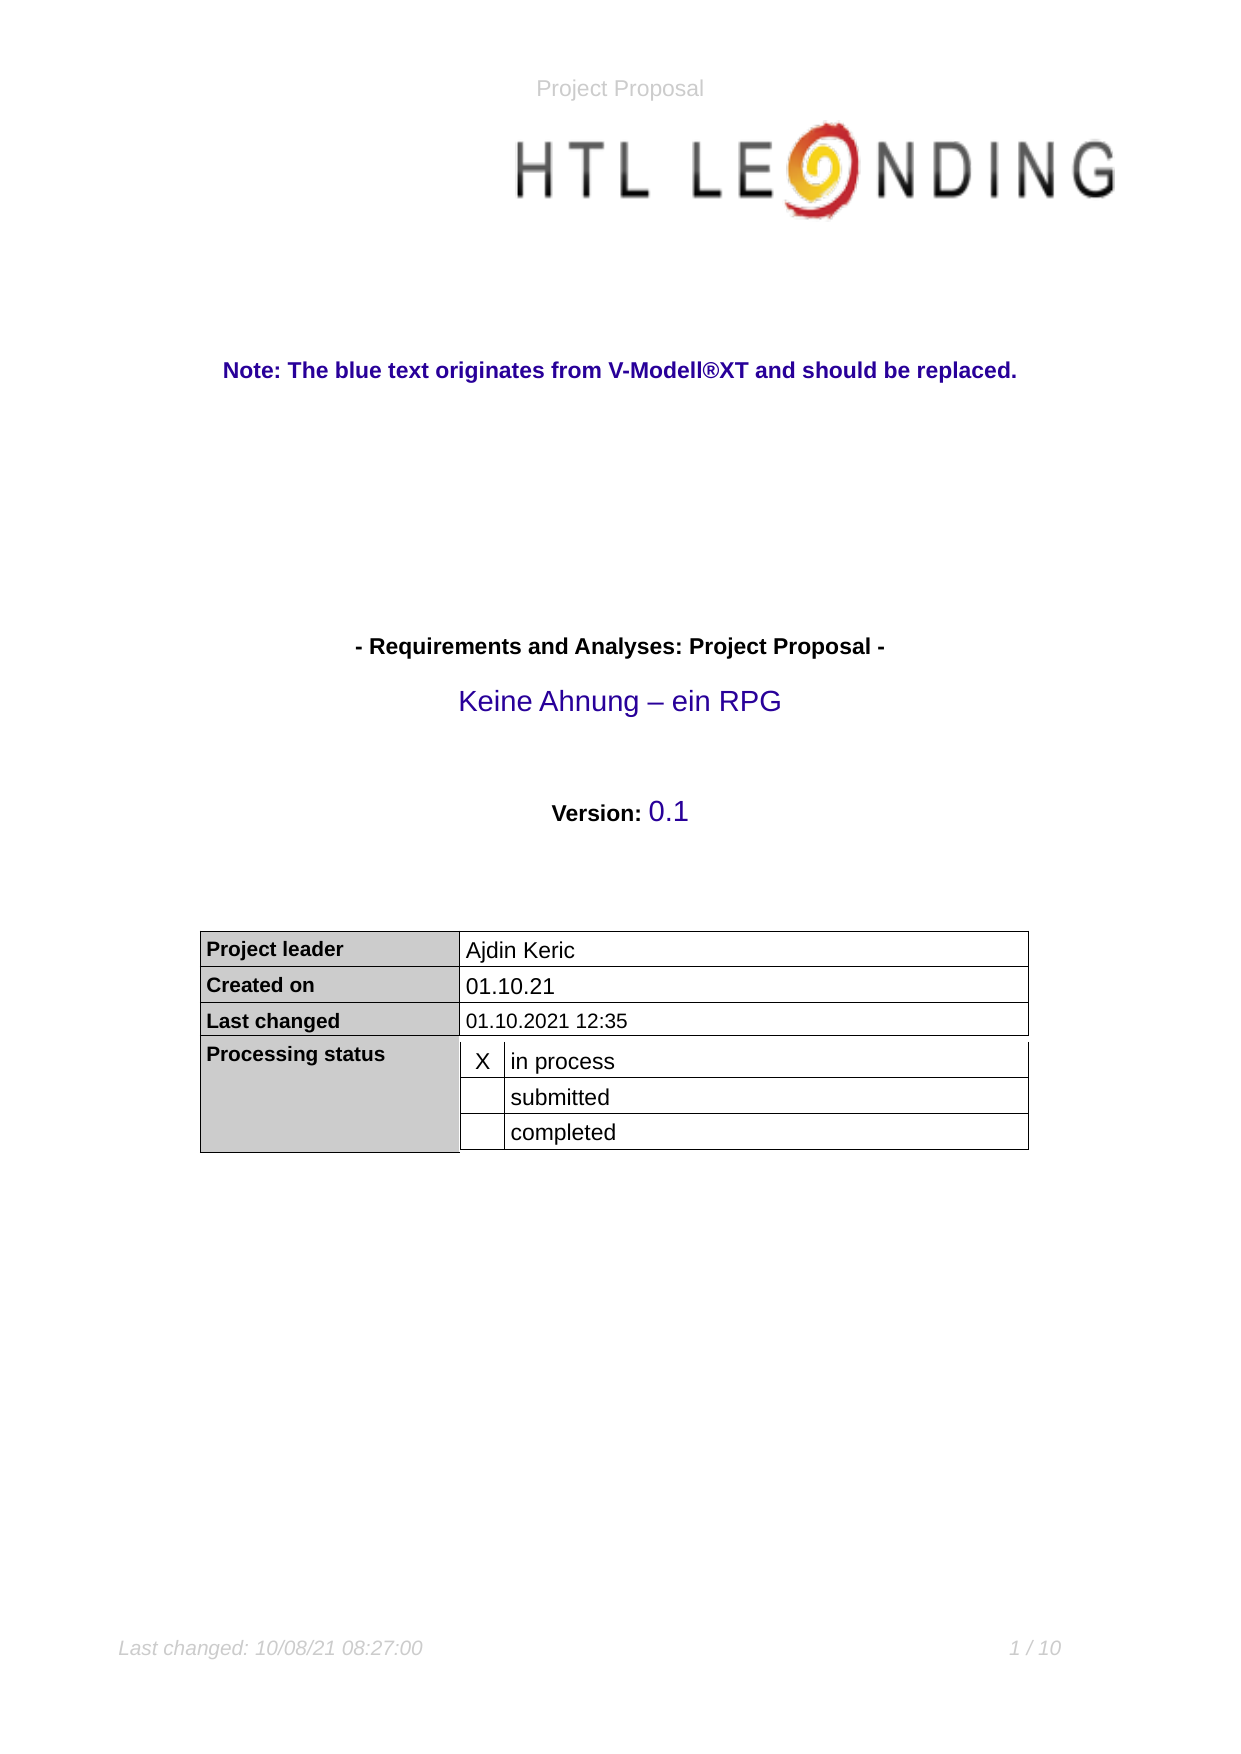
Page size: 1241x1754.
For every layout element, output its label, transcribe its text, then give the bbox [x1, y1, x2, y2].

table_header X [461, 1042, 504, 1077]
table_cell [461, 1114, 504, 1148]
table_cell [460, 1036, 1028, 1042]
text Version: 0.1 [118, 794, 1122, 828]
table_cell 01.10.2021 12:35 [460, 1003, 1028, 1035]
table_cell Created on [201, 967, 459, 1002]
table_cell submitted [505, 1078, 1028, 1113]
table_cell Last changed [201, 1003, 459, 1035]
table_cell 01.10.21 [460, 967, 1028, 1002]
table_header Ajdin Keric [460, 932, 1028, 966]
text - Requirements and Analyses: Project Proposal - [118, 633, 1122, 659]
table_cell Processing status [201, 1036, 459, 1152]
table_cell completed [505, 1114, 1028, 1148]
text Keine Ahnung – ein RPG [118, 684, 1122, 718]
table_cell [461, 1078, 504, 1113]
table_header in process [505, 1042, 1028, 1077]
table_header Project leader [201, 932, 459, 966]
text Note: The blue text originates from V-Modell®XT and should be replaced. [118, 357, 1122, 383]
